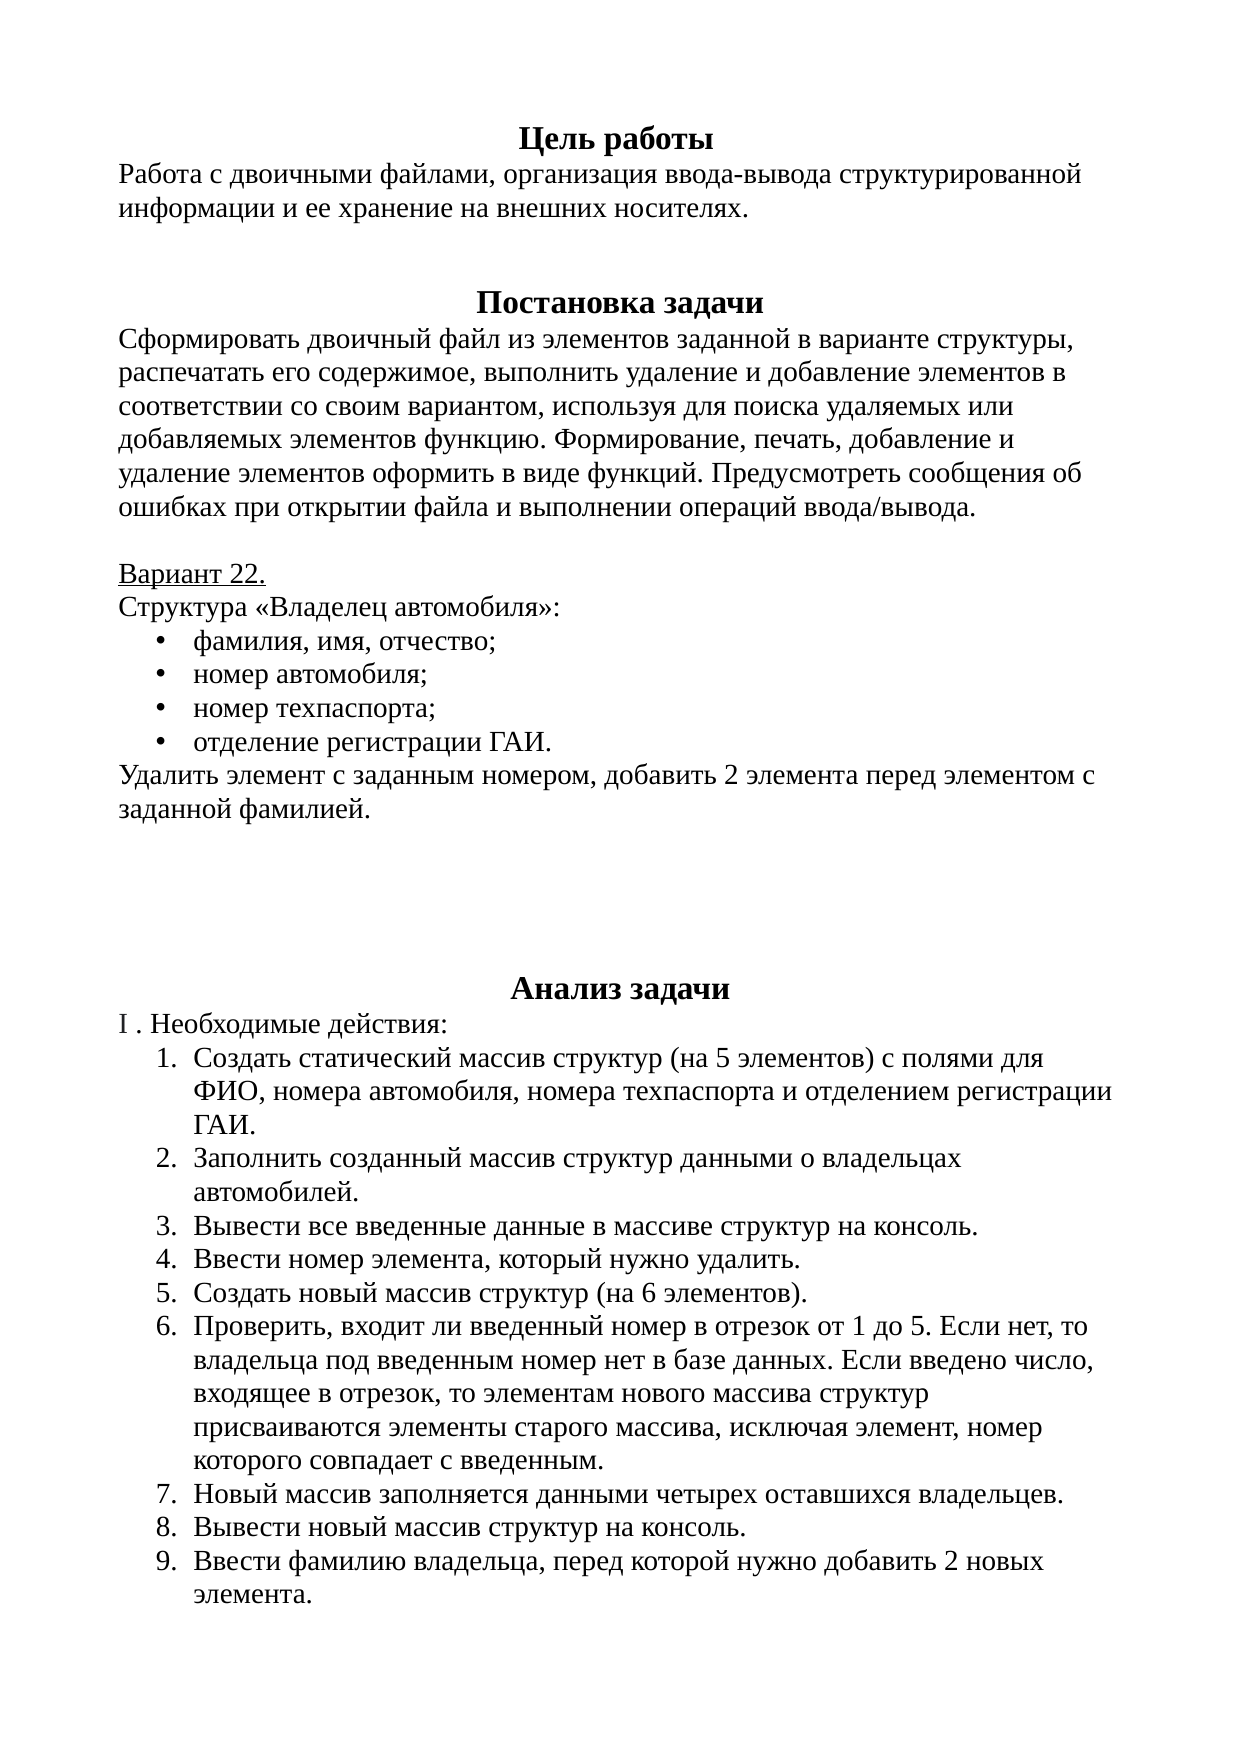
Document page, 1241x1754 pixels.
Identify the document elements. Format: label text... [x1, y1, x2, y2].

list Заполнить созданный массив структур данными о владельцах автомобилей. [156, 1141, 1122, 1208]
list Ввести номер элемента, который нужно удалить. [156, 1241, 1122, 1275]
text Постановка задачи [118, 283, 1122, 321]
text Цель работы [118, 118, 1122, 156]
list Ввести фамилию владельца, перед которой нужно добавить 2 новых элемента. [156, 1543, 1122, 1610]
list Создать статический массив структур (на 5 элементов) с полями для ФИО, номера автомобиля, номера техпаспорта и отделением регистрации ГАИ. [156, 1040, 1122, 1141]
text Работа с двоичными файлами, организация ввода-вывода структурированной информации и ее хранение на внешних носителях. [118, 156, 1122, 223]
list Вывести новый массив структур на консоль. [156, 1509, 1122, 1543]
list фамилия, имя, отчество; [156, 623, 1122, 656]
text Вариант 22. [118, 556, 1122, 589]
text Анализ задачи [118, 968, 1122, 1006]
text Удалить элемент с заданным номером, добавить 2 элемента перед элементом с заданной фамилией. [118, 757, 1122, 824]
text I . Необходимые действия: [118, 1006, 1122, 1040]
list номер техпаспорта; [156, 690, 1122, 724]
list Новый массив заполняется данными четырех оставшихся владельцев. [156, 1476, 1122, 1509]
list Вывести все введенные данные в массиве структур на консоль. [156, 1208, 1122, 1241]
list Проверить, входит ли введенный номер в отрезок от 1 до 5. Если нет, то владельца под введенным номер нет в базе данных. Если введено число, входящее в отрезок, то элементам нового массива структур присваиваются элементы старого массива, исключая элемент, номер которого совпадает с введенным. [156, 1308, 1122, 1476]
list Создать новый массив структур (на 6 элементов). [156, 1275, 1122, 1308]
text Структура «Владелец автомобиля»: [118, 589, 1122, 623]
text Сформировать двоичный файл из элементов заданной в варианте структуры, распечатать его содержимое, выполнить удаление и добавление элементов в соответствии со своим вариантом, используя для поиска удаляемых или добавляемых элементов функцию. Формирование, печать, добавление и удаление элементов оформить в виде функций. Предусмотреть сообщения об ошибках при открытии файла и выполнении операций ввода/вывода. [118, 321, 1122, 522]
list номер автомобиля; [156, 656, 1122, 690]
list отделение регистрации ГАИ. [156, 724, 1122, 757]
